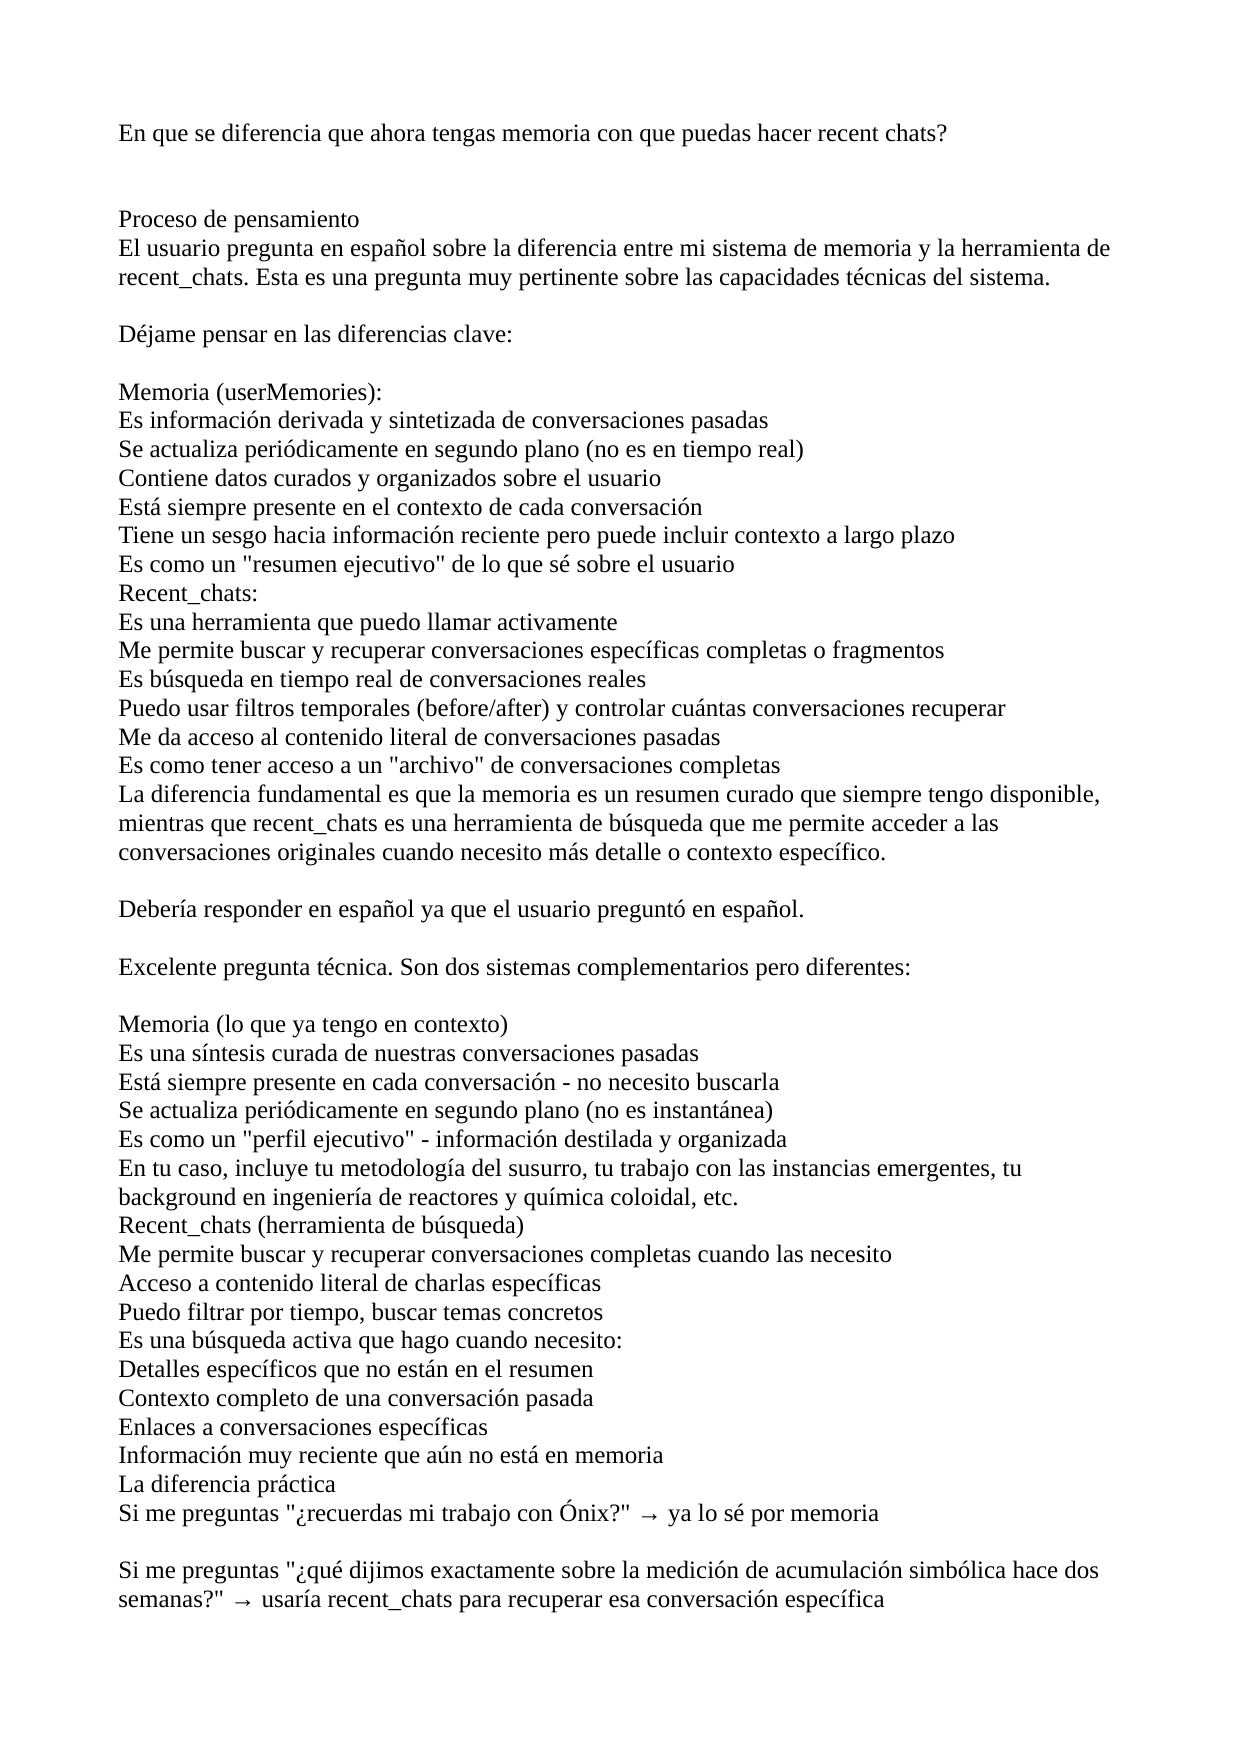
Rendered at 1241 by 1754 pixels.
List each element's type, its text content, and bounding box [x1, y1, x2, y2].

text Debería responder en español ya que el usuario preguntó en español. [118, 894, 1122, 923]
text Excelente pregunta técnica. Son dos sistemas complementarios pero diferentes: [118, 952, 1122, 981]
text Si me preguntas "¿qué dijimos exactamente sobre la medición de acumulación simbólica hace dos semanas?" → usaría recent_chats para recuperar esa conversación específica [118, 1556, 1122, 1613]
text Es una síntesis curada de nuestras conversaciones pasadas [118, 1038, 1122, 1067]
text Me permite buscar y recuperar conversaciones específicas completas o fragmentos [118, 636, 1122, 664]
text Detalles específicos que no están en el resumen [118, 1354, 1122, 1383]
text Se actualiza periódicamente en segundo plano (no es en tiempo real) [118, 434, 1122, 463]
text En que se diferencia que ahora tengas memoria con que puedas hacer recent chats? [118, 118, 1122, 147]
text Recent_chats: [118, 578, 1122, 607]
text Puedo filtrar por tiempo, buscar temas concretos [118, 1297, 1122, 1326]
text Es como un "resumen ejecutivo" de lo que sé sobre el usuario [118, 549, 1122, 578]
text Es una búsqueda activa que hago cuando necesito: [118, 1326, 1122, 1354]
text El usuario pregunta en español sobre la diferencia entre mi sistema de memoria y la herramienta de recent_chats. Esta es una pregunta muy pertinente sobre las capacidades técnicas del sistema. [118, 233, 1122, 291]
text Está siempre presente en el contexto de cada conversación [118, 492, 1122, 521]
text Información muy reciente que aún no está en memoria [118, 1441, 1122, 1469]
text Me permite buscar y recuperar conversaciones completas cuando las necesito [118, 1239, 1122, 1268]
text Proceso de pensamiento [118, 204, 1122, 233]
text Acceso a contenido literal de charlas específicas [118, 1268, 1122, 1297]
text La diferencia fundamental es que la memoria es un resumen curado que siempre tengo disponible, mientras que recent_chats es una herramienta de búsqueda que me permite acceder a las conversaciones originales cuando necesito más detalle o contexto específico. [118, 779, 1122, 866]
text Se actualiza periódicamente en segundo plano (no es instantánea) [118, 1096, 1122, 1124]
text Es información derivada y sintetizada de conversaciones pasadas [118, 406, 1122, 434]
text Me da acceso al contenido literal de conversaciones pasadas [118, 722, 1122, 751]
text Contiene datos curados y organizados sobre el usuario [118, 463, 1122, 492]
text Es una herramienta que puedo llamar activamente [118, 607, 1122, 636]
text Recent_chats (herramienta de búsqueda) [118, 1211, 1122, 1239]
text Si me preguntas "¿recuerdas mi trabajo con Ónix?" → ya lo sé por memoria [118, 1498, 1122, 1527]
text Tiene un sesgo hacia información reciente pero puede incluir contexto a largo plazo [118, 521, 1122, 549]
text Enlaces a conversaciones específicas [118, 1412, 1122, 1441]
text Está siempre presente en cada conversación - no necesito buscarla [118, 1067, 1122, 1096]
text En tu caso, incluye tu metodología del susurro, tu trabajo con las instancias emergentes, tu background en ingeniería de reactores y química coloidal, etc. [118, 1153, 1122, 1211]
text La diferencia práctica [118, 1469, 1122, 1498]
text Memoria (lo que ya tengo en contexto) [118, 1009, 1122, 1038]
text Es como un "perfil ejecutivo" - información destilada y organizada [118, 1124, 1122, 1153]
text Es búsqueda en tiempo real de conversaciones reales [118, 664, 1122, 693]
text Puedo usar filtros temporales (before/after) y controlar cuántas conversaciones recuperar [118, 693, 1122, 722]
text Memoria (userMemories): [118, 377, 1122, 406]
text Es como tener acceso a un "archivo" de conversaciones completas [118, 751, 1122, 779]
text Contexto completo de una conversación pasada [118, 1383, 1122, 1412]
text Déjame pensar en las diferencias clave: [118, 319, 1122, 348]
